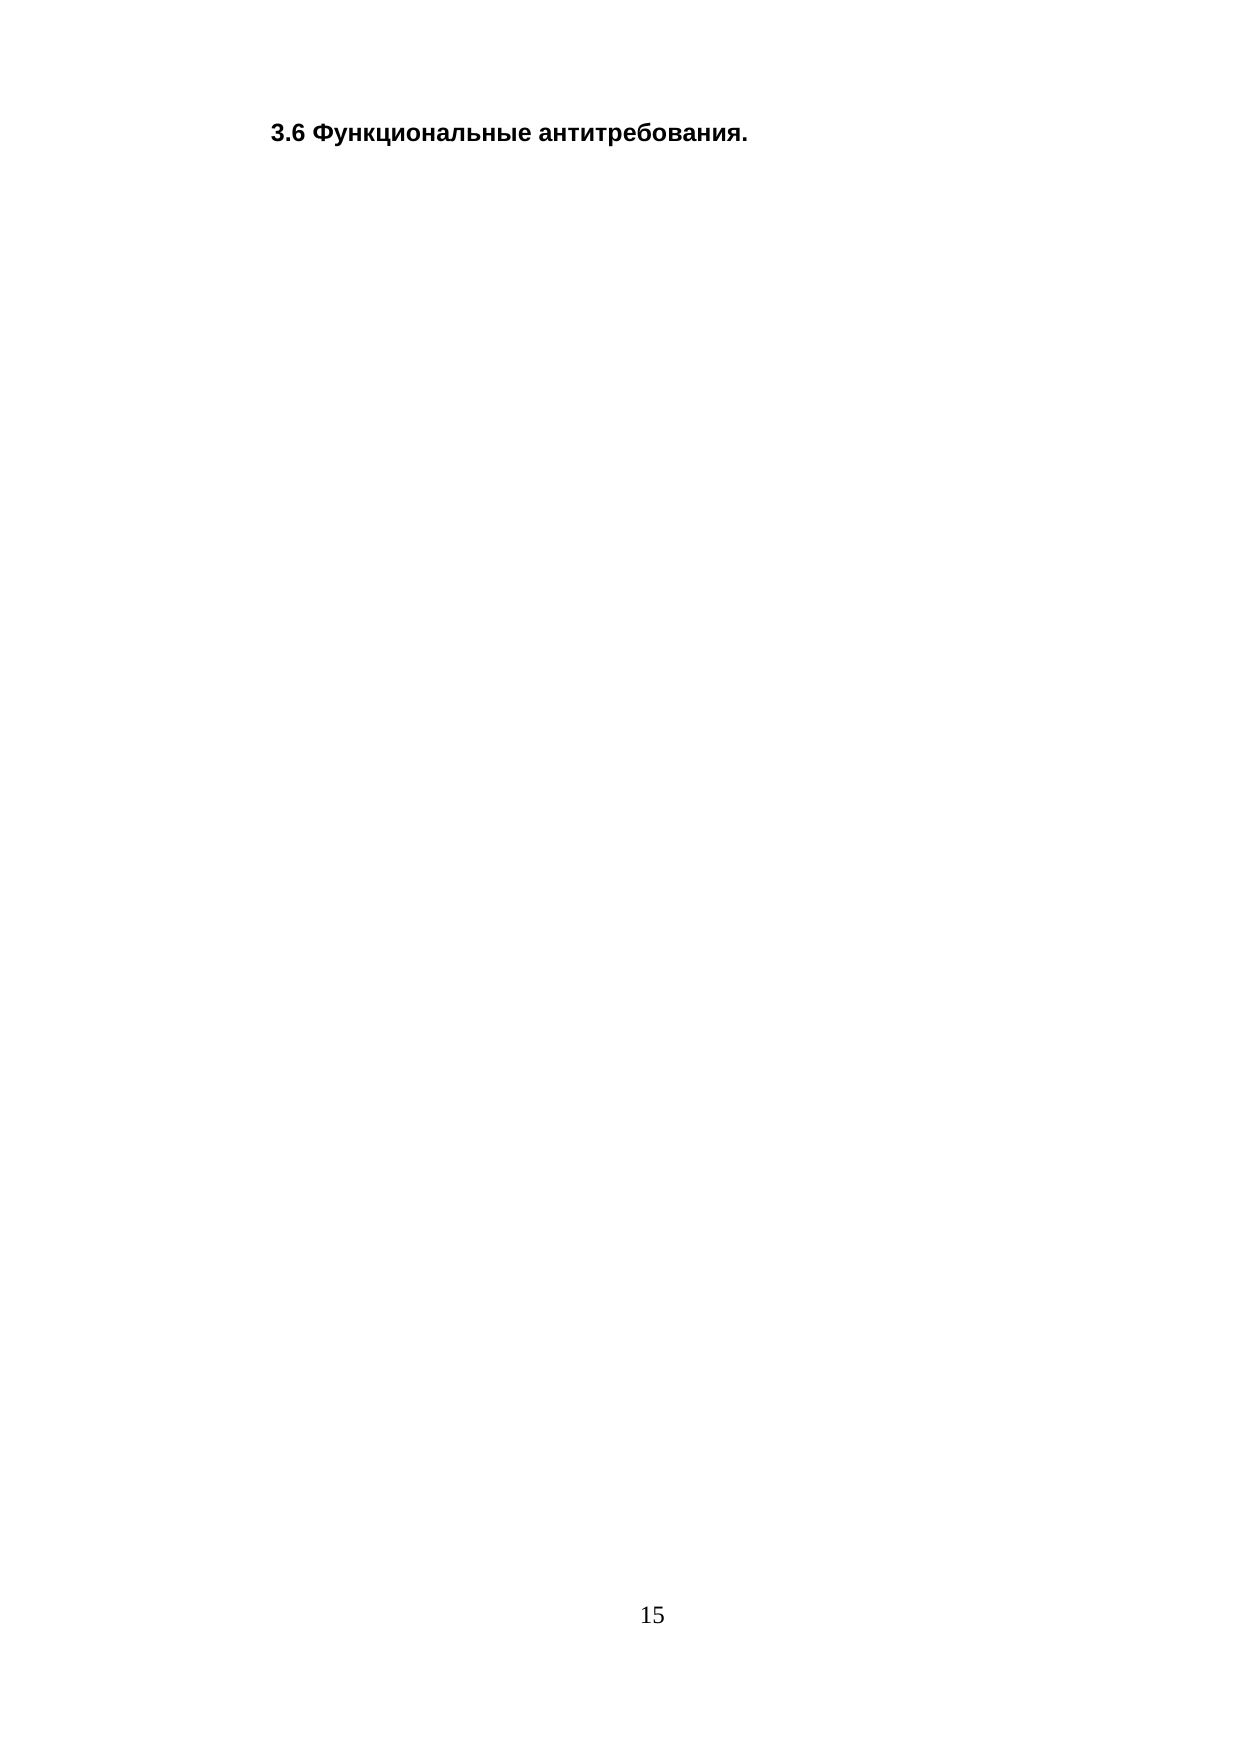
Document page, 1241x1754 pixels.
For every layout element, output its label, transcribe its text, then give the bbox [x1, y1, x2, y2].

subtitle Функциональные антитребования. [182, 118, 1122, 147]
